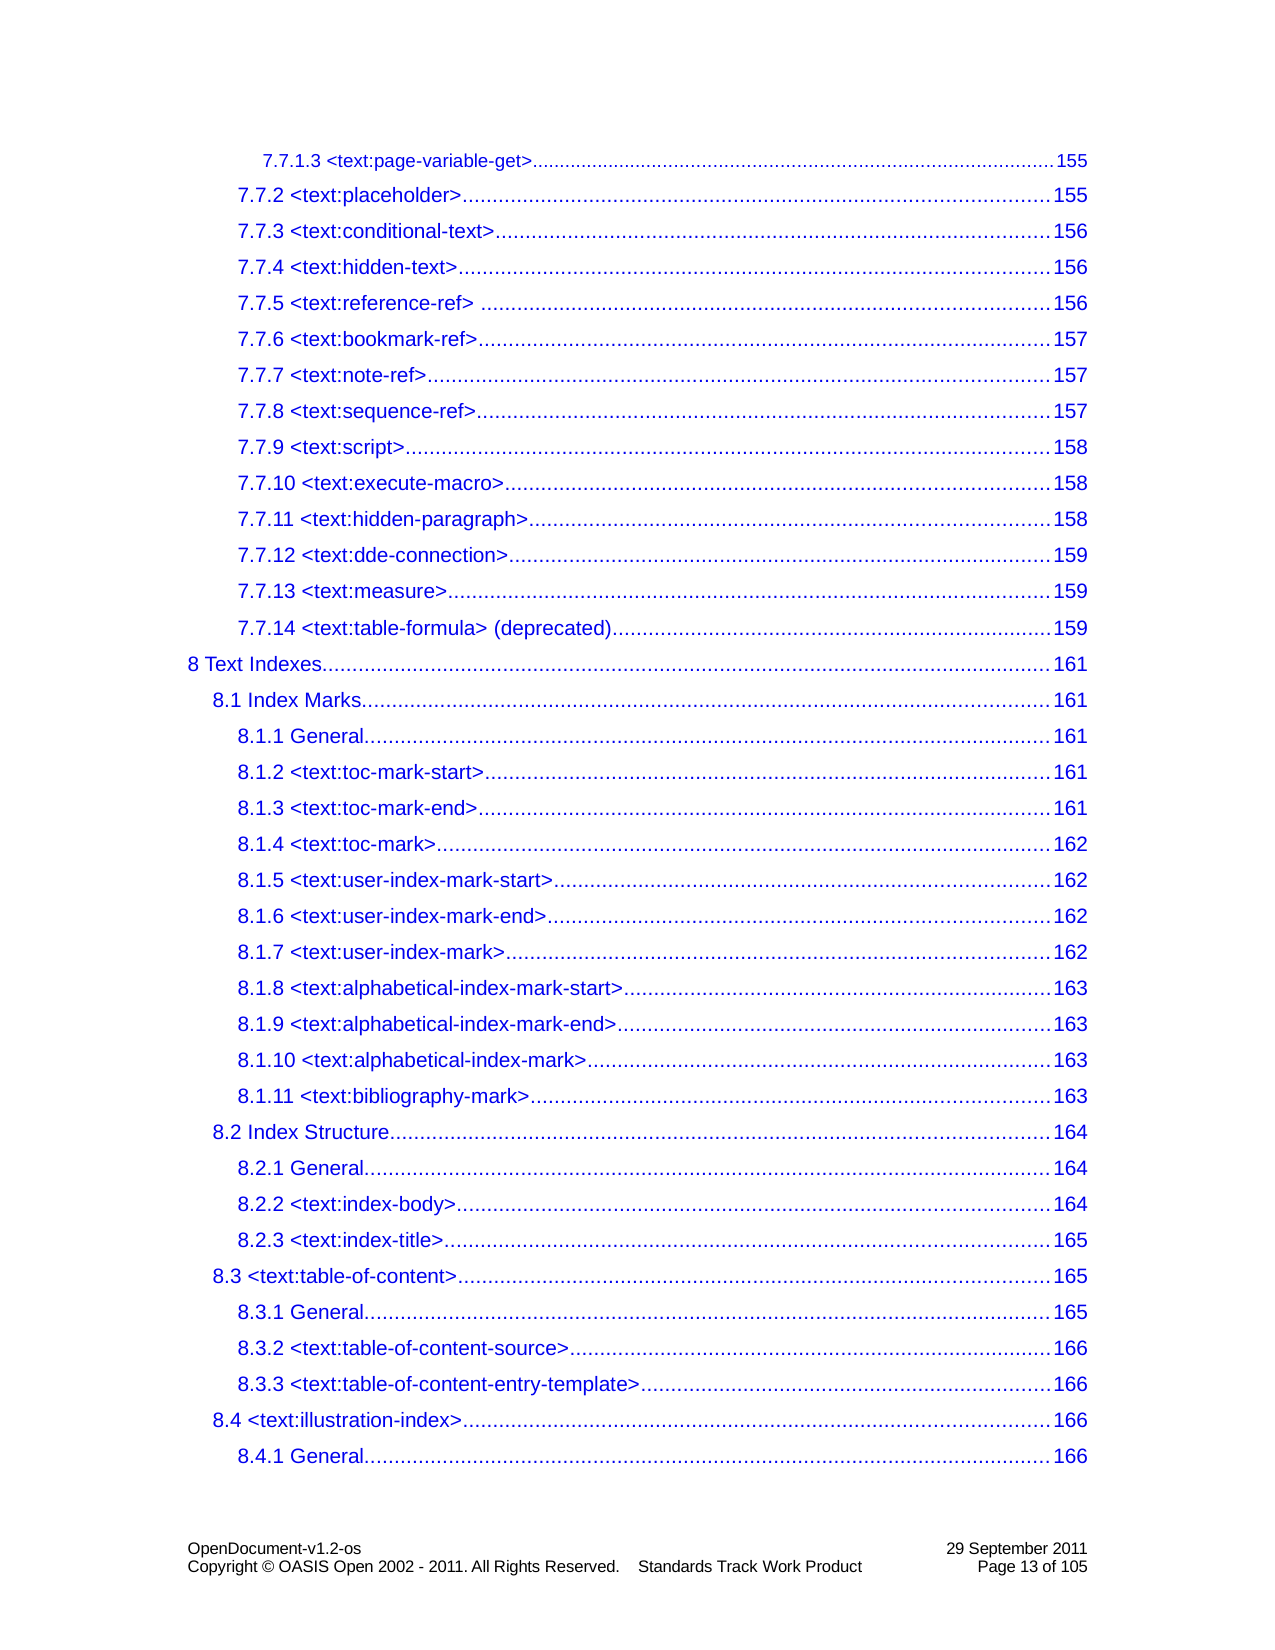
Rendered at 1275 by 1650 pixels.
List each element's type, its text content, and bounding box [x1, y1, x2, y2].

text 8.1.9 <text:alphabetical-index-mark-end> 163 [237, 1012, 1088, 1036]
text 8.3.3 <text:table-of-content-entry-template> 166 [237, 1373, 1088, 1396]
text 8.1.1 General 161 [237, 724, 1088, 748]
text 7.7.14 <text:table-formula> (deprecated) 159 [237, 616, 1088, 639]
text 8.2.2 <text:index-body> 164 [237, 1193, 1088, 1216]
text 8.4 <text:illustration-index> 166 [212, 1409, 1088, 1432]
text 8.1.3 <text:toc-mark-end> 161 [237, 796, 1088, 820]
text 8.2 Index Structure 164 [212, 1121, 1088, 1144]
text 8.2.1 General 164 [237, 1157, 1088, 1180]
text 8.3.2 <text:table-of-content-source> 166 [237, 1337, 1088, 1360]
text 7.7.8 <text:sequence-ref> 157 [237, 400, 1088, 423]
text 7.7.10 <text:execute-macro> 158 [237, 472, 1088, 495]
text 8.1.7 <text:user-index-mark> 162 [237, 940, 1088, 964]
text 7.7.9 <text:script> 158 [237, 436, 1088, 459]
text 8.1.4 <text:toc-mark> 162 [237, 832, 1088, 856]
text 8.1.10 <text:alphabetical-index-mark> 163 [237, 1048, 1088, 1072]
text 8 Text Indexes 161 [187, 652, 1088, 676]
text 7.7.6 <text:bookmark-ref> 157 [237, 328, 1088, 351]
text 7.7.12 <text:dde-connection> 159 [237, 544, 1088, 567]
text 7.7.1.3 <text:page-variable-get> 155 [262, 150, 1088, 171]
text 8.4.1 General 166 [237, 1445, 1088, 1468]
text 8.3.1 General 165 [237, 1301, 1088, 1324]
text 7.7.3 <text:conditional-text> 156 [237, 219, 1088, 243]
text 8.1.6 <text:user-index-mark-end> 162 [237, 904, 1088, 928]
text 7.7.2 <text:placeholder> 155 [237, 183, 1088, 207]
text 8.2.3 <text:index-title> 165 [237, 1229, 1088, 1252]
text 8.1.11 <text:bibliography-mark> 163 [237, 1084, 1088, 1108]
text 7.7.4 <text:hidden-text> 156 [237, 256, 1088, 279]
text 8.1.8 <text:alphabetical-index-mark-start> 163 [237, 976, 1088, 1000]
text 8.1.5 <text:user-index-mark-start> 162 [237, 868, 1088, 892]
text 7.7.13 <text:measure> 159 [237, 580, 1088, 603]
text 8.1.2 <text:toc-mark-start> 161 [237, 760, 1088, 784]
text 7.7.7 <text:note-ref> 157 [237, 364, 1088, 387]
text 7.7.5 <text:reference-ref> 156 [237, 292, 1088, 315]
text 8.3 <text:table-of-content> 165 [212, 1265, 1088, 1288]
text 8.1 Index Marks 161 [212, 688, 1088, 712]
text 7.7.11 <text:hidden-paragraph> 158 [237, 508, 1088, 531]
